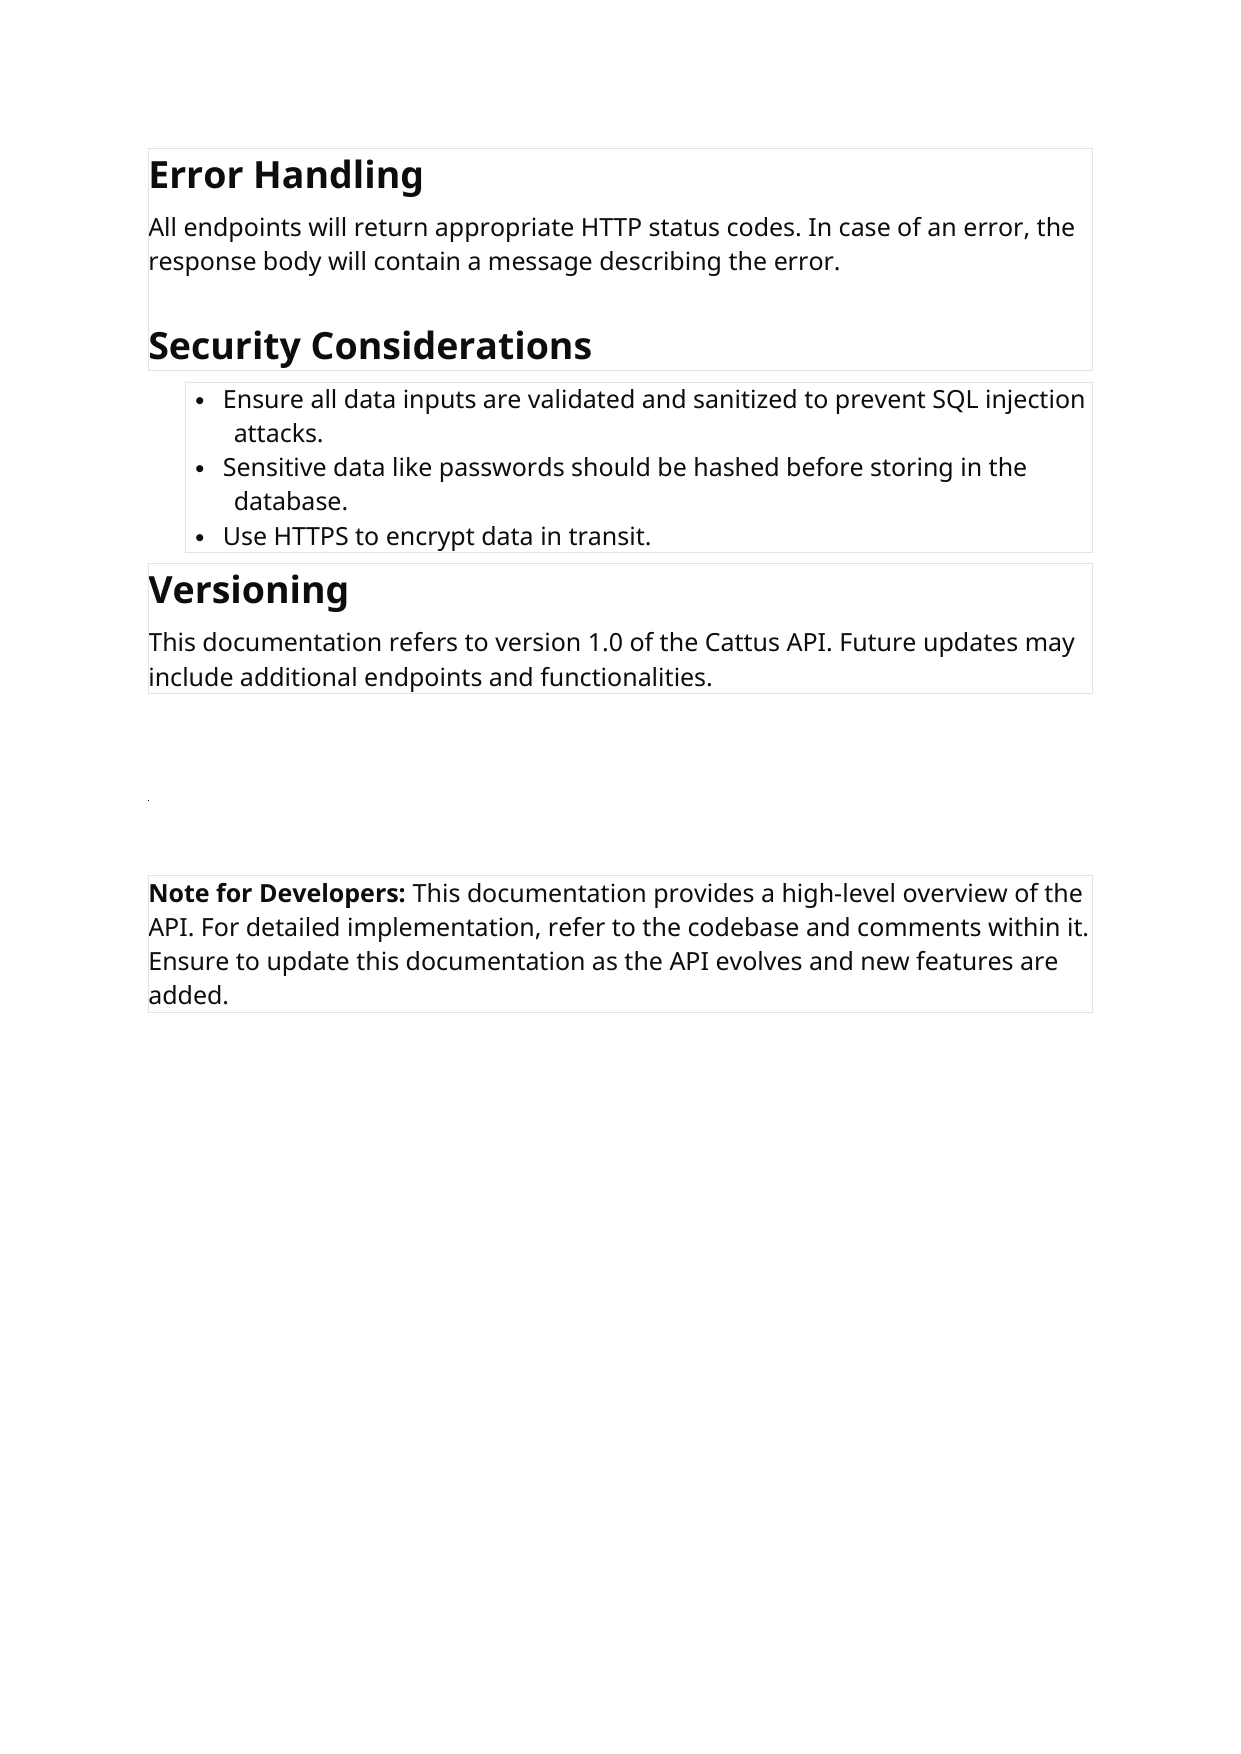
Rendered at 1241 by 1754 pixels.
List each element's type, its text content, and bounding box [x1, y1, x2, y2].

subtitle Error Handling [149, 149, 1092, 199]
list Ensure all data inputs are validated and sanitized to prevent SQL injection attacks. [186, 383, 1092, 449]
list Sensitive data like passwords should be hashed before storing in the database. [186, 449, 1092, 518]
subtitle Security Considerations [149, 319, 1092, 370]
text Note for Developers: This documentation provides a high-level overview of the API. For detailed implementation, refer to the codebase and comments within it. Ensure to update this documentation as the API evolves and new features are added. [149, 876, 1092, 1012]
text This documentation refers to version 1.0 of the Cattus API. Future updates may include additional endpoints and functionalities. [149, 624, 1092, 693]
list Use HTTPS to encrypt data in transit. [186, 518, 1092, 552]
text All endpoints will return appropriate HTTP status codes. In case of an error, the response body will contain a message describing the error. [149, 209, 1092, 278]
subtitle Versioning [149, 564, 1092, 615]
